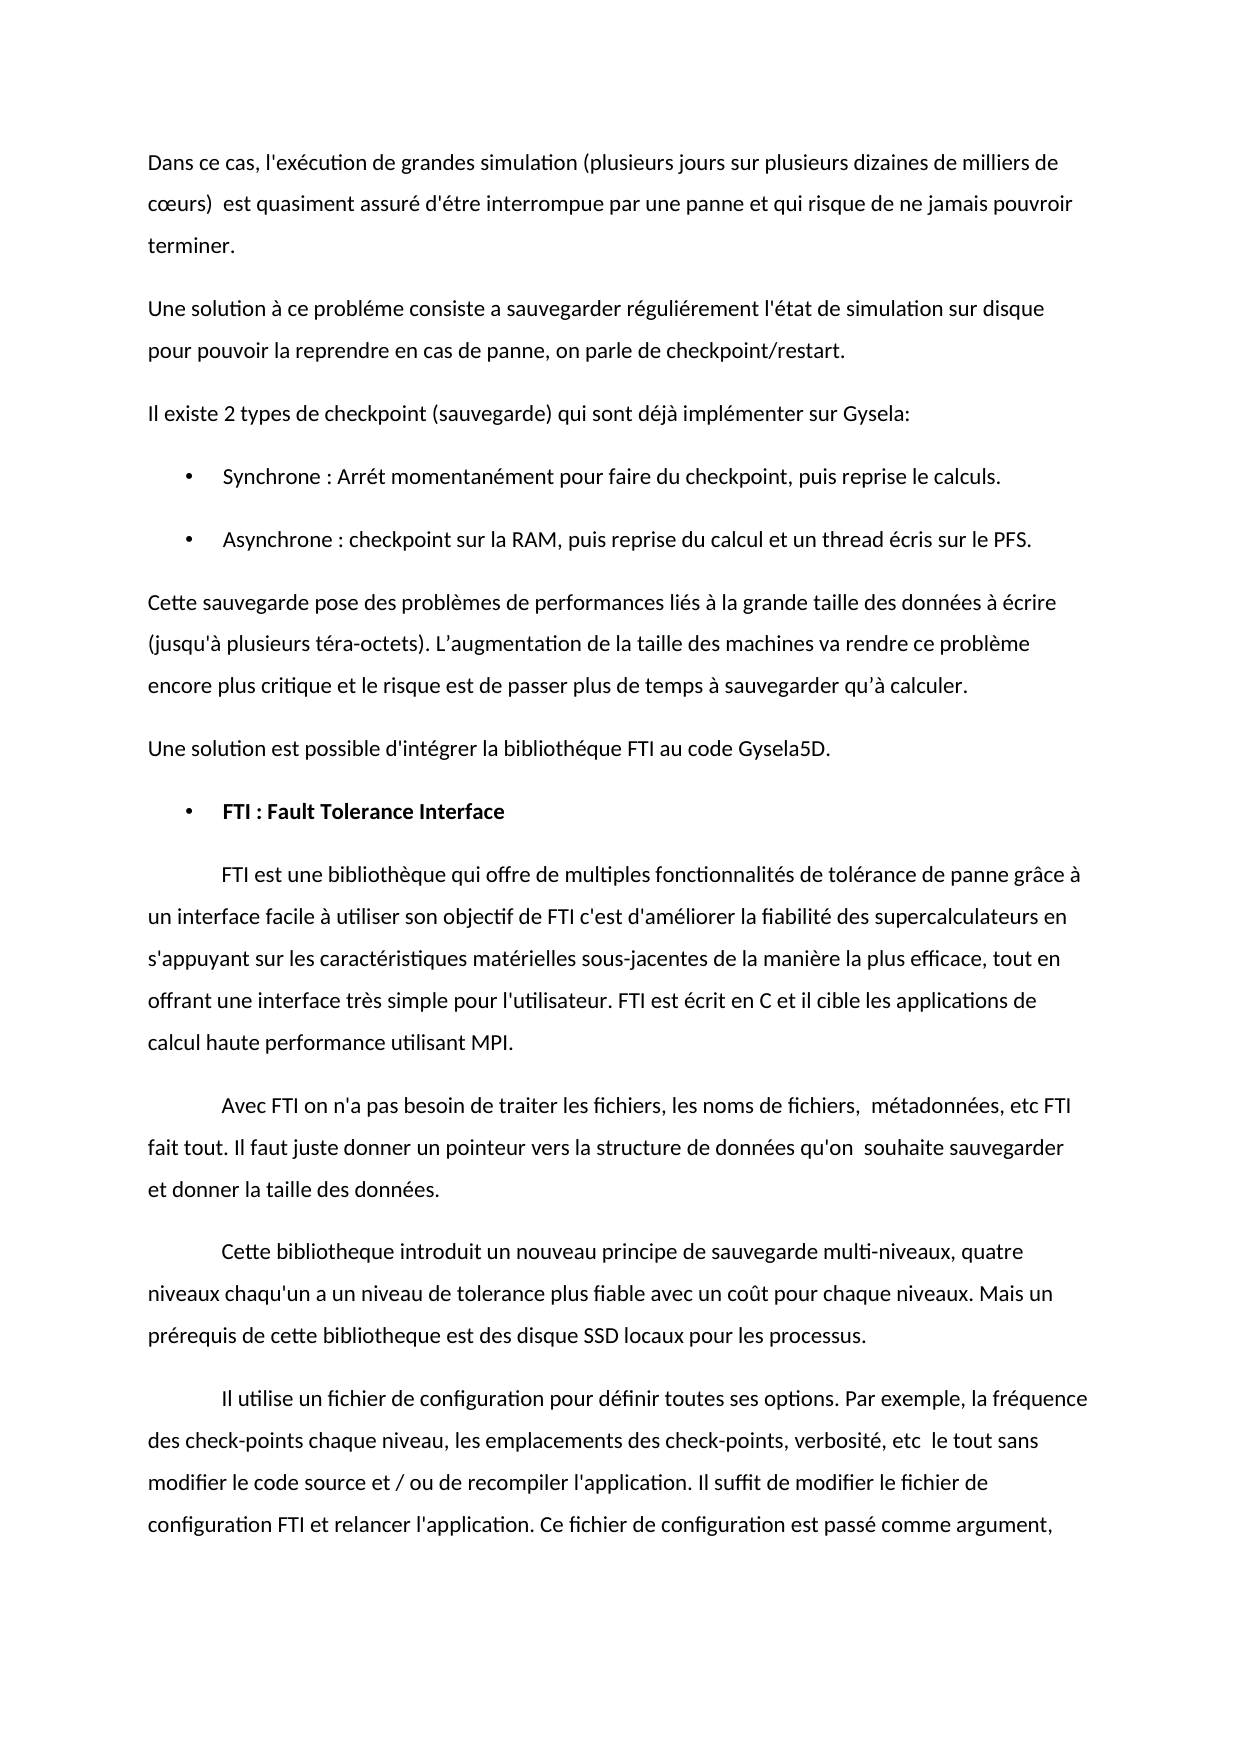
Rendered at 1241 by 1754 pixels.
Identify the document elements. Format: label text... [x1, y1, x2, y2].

text Cette sauvegarde pose des problèmes de performances liés à la grande taille des données à écrire (jusqu'à plusieurs téra-octets). L’augmentation de la taille des machines va rendre ce problème encore plus critique et le risque est de passer plus de temps à sauvegarder qu’à calculer. [148, 588, 1093, 699]
text Une solution est possible d'intégrer la bibliothéque FTI au code Gysela5D. [148, 734, 1093, 762]
list Asynchrone : checkpoint sur la RAM, puis reprise du calcul et un thread écris sur le PFS. [185, 525, 1093, 553]
text Il existe 2 types de checkpoint (sauvegarde) qui sont déjà implémenter sur Gysela: [148, 399, 1093, 427]
text Cette bibliotheque introduit un nouveau principe de sauvegarde multi-niveaux, quatre niveaux chaqu'un a un niveau de tolerance plus fiable avec un coût pour chaque niveaux. Mais un prérequis de cette bibliotheque est des disque SSD locaux pour les processus. [148, 1237, 1093, 1349]
text Il utilise un fichier de configuration pour définir toutes ses options. Par exemple, la fréquence des check-points chaque niveau, les emplacements des check-points, verbosité, etc le tout sans modifier le code source et / ou de recompiler l'application. Il suffit de modifier le fichier de configuration FTI et relancer l'application. Ce fichier de configuration est passé comme argument, [148, 1384, 1093, 1538]
text Avec FTI on n'a pas besoin de traiter les fichiers, les noms de fichiers, métadonnées, etc FTI fait tout. Il faut juste donner un pointeur vers la structure de données qu'on souhaite sauvegarder et donner la taille des données. [148, 1091, 1093, 1203]
text FTI est une bibliothèque qui offre de multiples fonctionnalités de tolérance de panne grâce à un interface facile à utiliser son objectif de FTI c'est d'améliorer la fiabilité des supercalculateurs en s'appuyant sur les caractéristiques matérielles sous-jacentes de la manière la plus efficace, tout en offrant une interface très simple pour l'utilisateur. FTI est écrit en C et il cible les applications de calcul haute performance utilisant MPI. [148, 860, 1093, 1056]
list Synchrone : Arrét momentanément pour faire du checkpoint, puis reprise le calculs. [185, 462, 1093, 490]
text Dans ce cas, l'exécution de grandes simulation (plusieurs jours sur plusieurs dizaines de milliers de cœurs) est quasiment assuré d'étre interrompue par une panne et qui risque de ne jamais pouvroir terminer. [148, 148, 1093, 259]
text Une solution à ce probléme consiste a sauvegarder réguliérement l'état de simulation sur disque pour pouvoir la reprendre en cas de panne, on parle de checkpoint/restart. [148, 294, 1093, 364]
list FTI : Fault Tolerance Interface [185, 797, 1093, 825]
